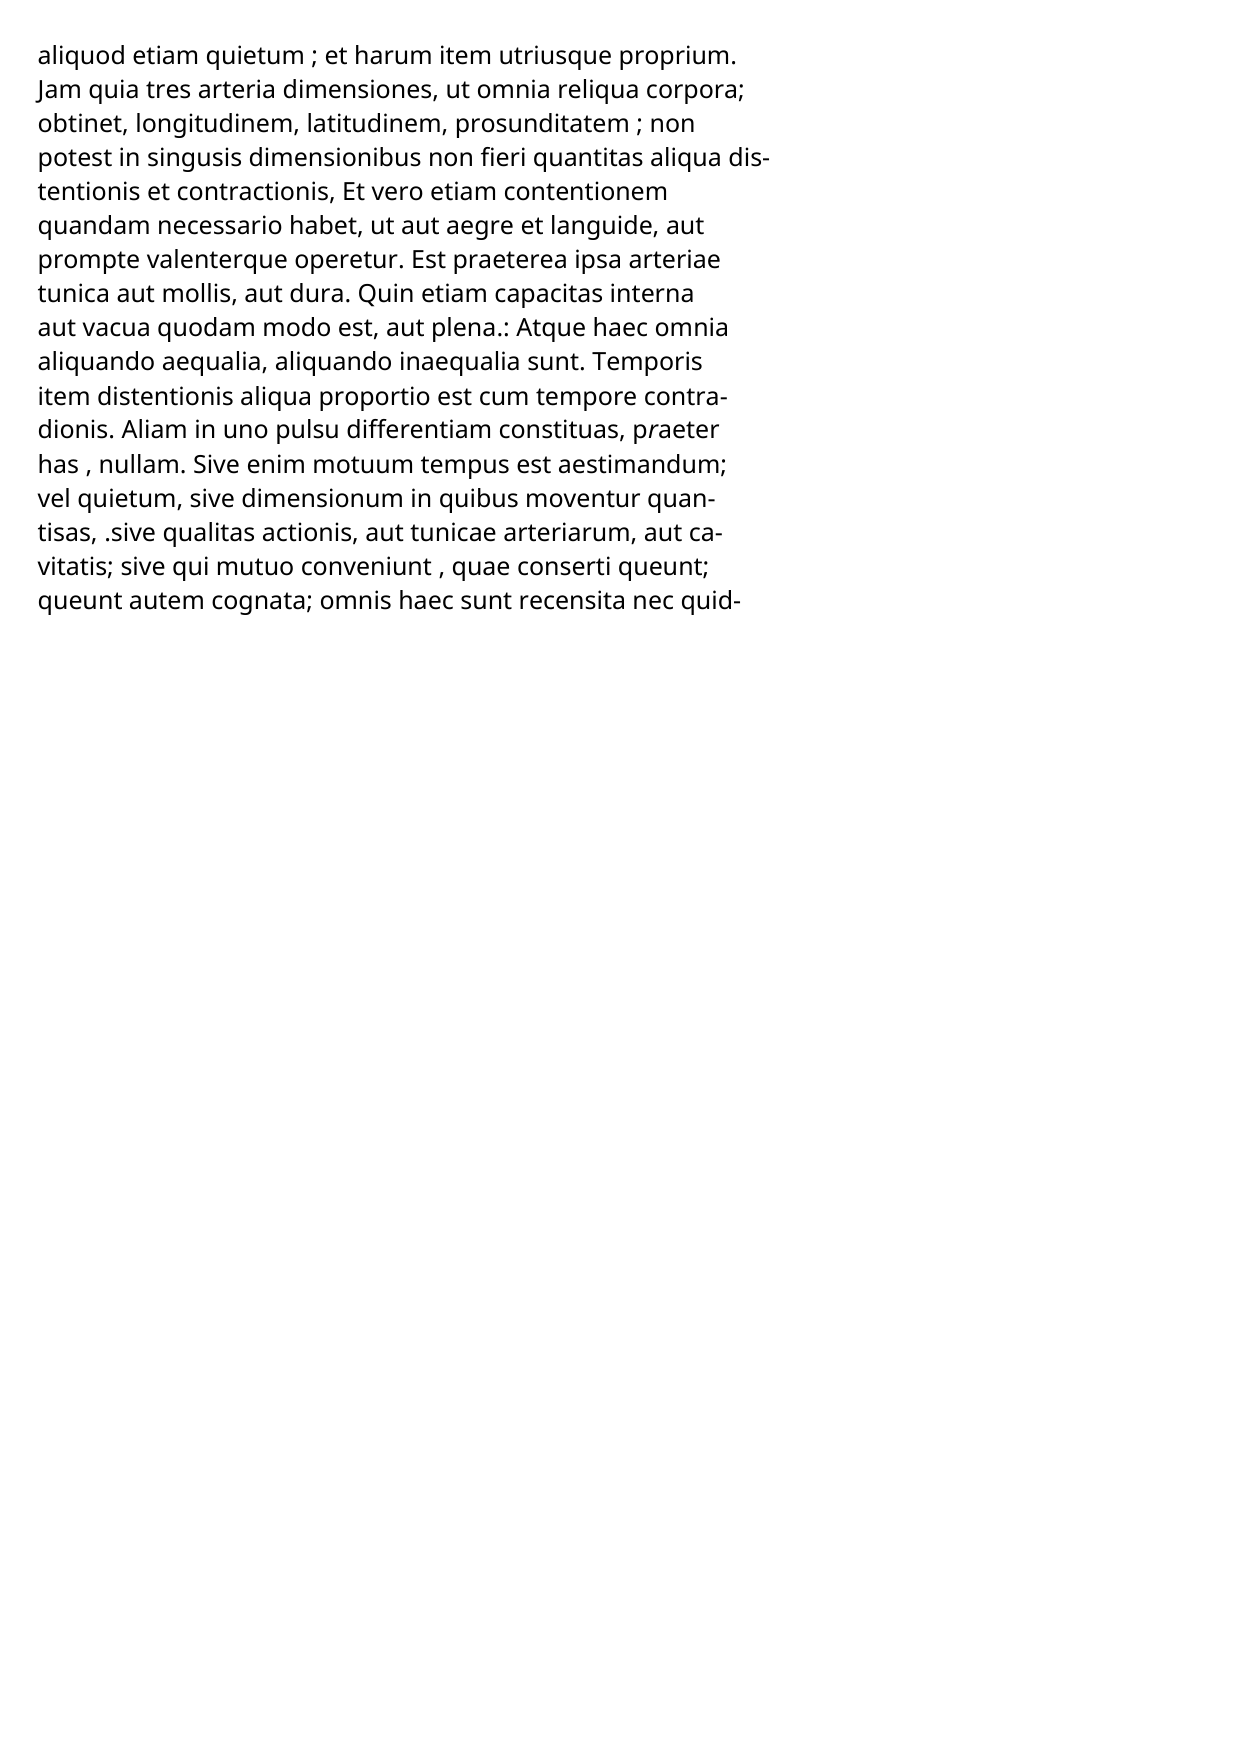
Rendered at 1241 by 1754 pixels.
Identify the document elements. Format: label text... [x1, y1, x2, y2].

text aliquod etiam quietum ; et harum item utriusque proprium. Jam quia tres arteria dimensiones, ut omnia reliqua corpora; obtinet, longitudinem, latitudinem, prosunditatem ; non potest in singusis dimensionibus non fieri quantitas aliqua dis- tentionis et contractionis, Et vero etiam contentionem quandam necessario habet, ut aut aegre et languide, aut prompte valenterque operetur. Est praeterea ipsa arteriae tunica aut mollis, aut dura. Quin etiam capacitas interna aut vacua quodam modo est, aut plena.: Atque haec omnia aliquando aequalia, aliquando inaequalia sunt. Temporis item distentionis aliqua proportio est cum tempore contra- dionis. Aliam in uno pulsu differentiam constituas, praeter has , nullam. Sive enim motuum tempus est aestimandum; vel quietum, sive dimensionum in quibus moventur quan- tisas, .sive qualitas actionis, aut tunicae arteriarum, aut ca- vitatis; sive qui mutuo conveniunt , quae conserti queunt; queunt autem cognata; omnis haec sunt recensita nec quid- [37, 37, 1203, 617]
